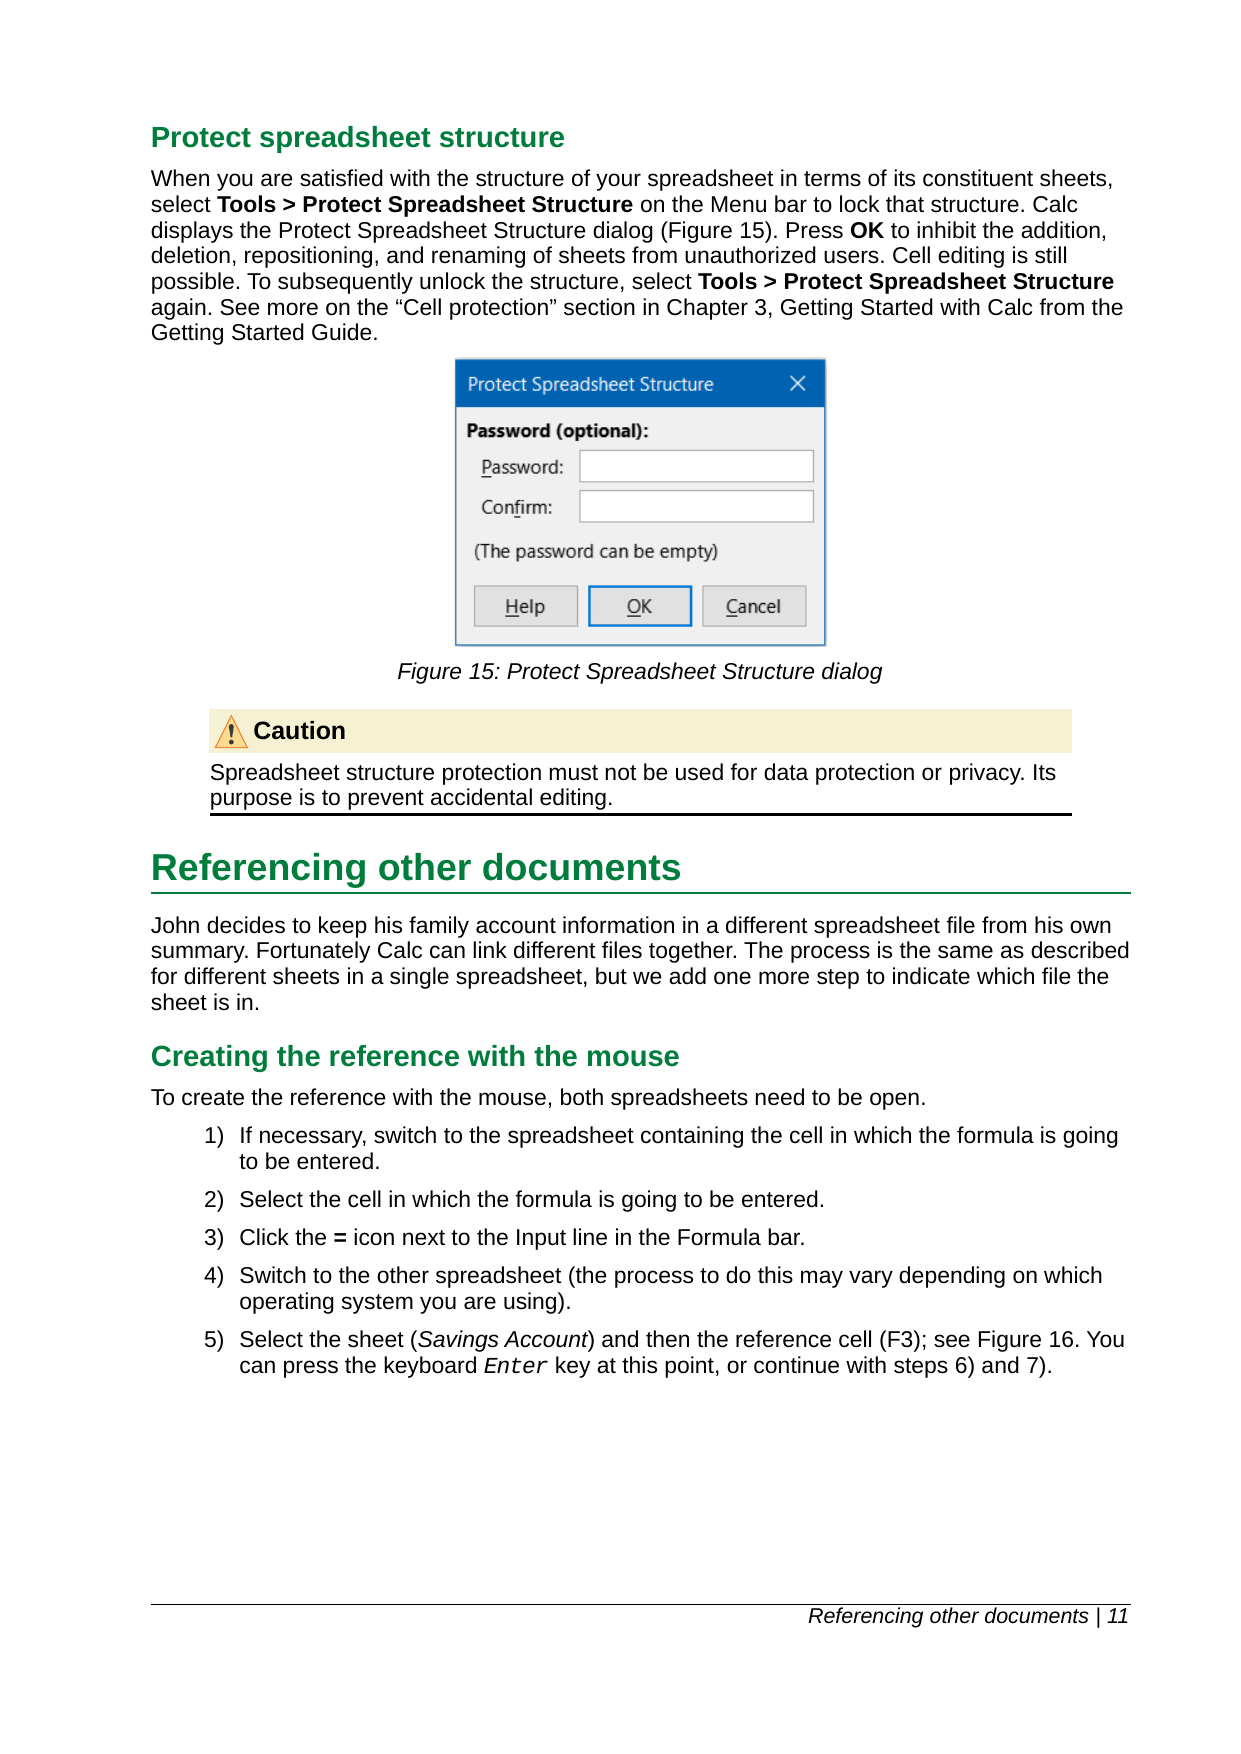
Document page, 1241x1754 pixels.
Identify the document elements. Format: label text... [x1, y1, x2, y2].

list Select the cell in which the formula is going to be entered. [224, 1187, 1131, 1212]
text When you are satisfied with the structure of your spreadsheet in terms of its constituent sheets, select Tools > Protect Spreadsheet Structure on the Menu bar to lock that structure. Calc displays the Protect Spreadsheet Structure dialog (Figure 15). Press OK to inhibit the addition, deletion, repositioning, and renaming of sheets from unauthorized users. Cell editing is still possible. To subsequently unlock the structure, select Tools > Protect Spreadsheet Structure again. See more on the “Cell protection” section in Chapter 3, Getting Started with Calc from the Getting Started Guide. [151, 166, 1131, 345]
subtitle Caution [209, 709, 1072, 753]
text John decides to keep his family account information in a different spreadsheet file from his own summary. Fortunately Calc can link different files together. The process is the same as described for different sheets in a single spreadsheet, but we add one more step to indicate which file the sheet is in. [151, 913, 1131, 1015]
list To create the reference with the mouse, both spreadsheets need to be open. [151, 1085, 1131, 1111]
subtitle Protect spreadsheet structure [151, 121, 1131, 154]
list Switch to the other spreadsheet (the process to do this may vary depending on which operating system you are using). [224, 1263, 1131, 1314]
subtitle Creating the reference with the mouse [151, 1040, 1131, 1072]
text Figure 15: Protect Spreadsheet Structure dialog [397, 659, 884, 685]
list Select the sheet (Savings Account) and then the reference cell (F3); see Figure 16. You can press the keyboard Enter key at this point, or continue with steps 6) and 7). [224, 1327, 1131, 1380]
text Spreadsheet structure protection must not be used for data protection or privacy. Its purpose is to prevent accidental editing. [209, 759, 1072, 816]
list If necessary, switch to the spreadsheet containing the cell in which the formula is going to be entered. [224, 1123, 1131, 1174]
list Click the = icon next to the Input line in the Formula bar. [224, 1225, 1131, 1251]
picture [454, 357, 828, 647]
subtitle Referencing other documents [151, 847, 1131, 892]
